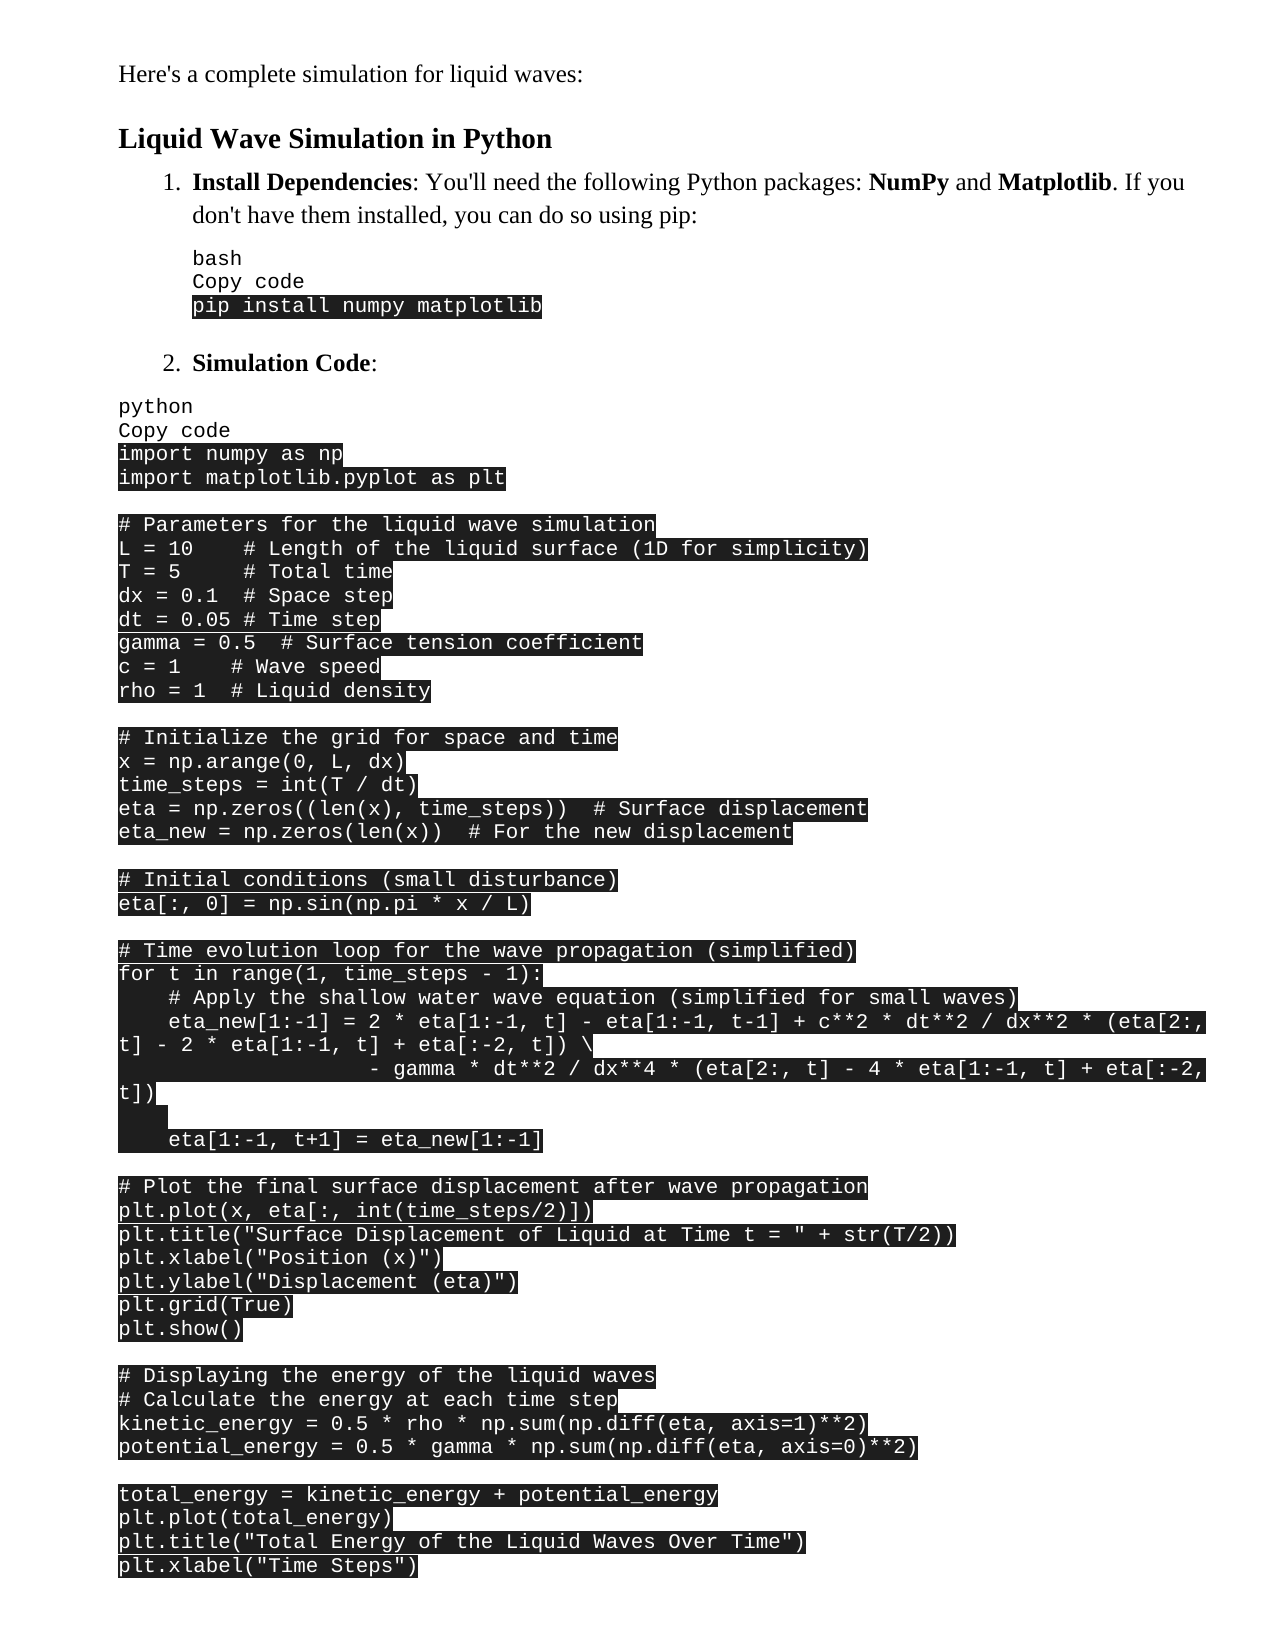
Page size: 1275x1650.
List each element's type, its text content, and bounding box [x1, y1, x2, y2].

text plt.plot(x, eta[:, int(time_steps/2)]) [593, 1200, 1216, 1223]
text eta_new = np.zeros(len(x)) # For the new displacement [793, 822, 1216, 845]
text T = 5 # Total time [393, 561, 1216, 585]
list pip install numpy matplotlib [542, 295, 1216, 319]
text plt.plot(total_energy) [393, 1507, 1216, 1531]
text eta[:, 0] = np.sin(np.pi * x / L) [118, 892, 1216, 916]
text # Apply the shallow water wave equation (simplified for small waves) [1018, 987, 1216, 1011]
text c = 1 # Wave speed [381, 656, 1216, 680]
text eta = np.zeros((len(x), time_steps)) # Surface displacement [868, 798, 1216, 822]
text x = np.arange(0, L, dx) [406, 751, 1216, 774]
list Copy code [162, 272, 1216, 295]
text plt.xlabel("Time Steps") [118, 1554, 1216, 1578]
text potential_energy = 0.5 * gamma * np.sum(np.diff(eta, axis=0)**2) [918, 1436, 1216, 1460]
text eta_new[1:-1] = 2 * eta[1:-1, t] - eta[1:-1, t-1] + c**2 * dt**2 / dx**2 * (eta[2:, t] - 2 * eta[1:-1, t] + eta[:-2, t]) \ [593, 1011, 1216, 1058]
text plt.show() [243, 1318, 1216, 1342]
text # Initial conditions (small disturbance) [618, 869, 1216, 892]
text # Displaying the energy of the liquid waves [656, 1365, 1216, 1389]
text plt.ylabel("Displacement (eta)") [518, 1271, 1216, 1294]
text dt = 0.05 # Time step [381, 609, 1216, 632]
text for t in range(1, time_steps - 1): [118, 963, 1216, 987]
list bash [162, 248, 1216, 272]
text # Calculate the energy at each time step [618, 1389, 1216, 1413]
text rho = 1 # Liquid density [431, 680, 1216, 703]
text plt.grid(True) [118, 1294, 1216, 1318]
text eta[1:-1, t+1] = eta_new[1:-1] [543, 1129, 1216, 1153]
text gamma = 0.5 # Surface tension coefficient [118, 632, 1216, 656]
text plt.title("Surface Displacement of Liquid at Time t = " + str(T/2)) [118, 1223, 1216, 1247]
text time_steps = int(T / dt) [418, 774, 1216, 798]
text python [118, 396, 1216, 419]
list Simulation Code: [162, 348, 1216, 377]
text L = 10 # Length of the liquid surface (1D for simplicity) [868, 538, 1216, 561]
subtitle Liquid Wave Simulation in Python [118, 121, 1216, 155]
list pip install numpy matplotlib [162, 295, 192, 319]
text # Time evolution loop for the wave propagation (simplified) [856, 940, 1216, 963]
text kinetic_energy = 0.5 * rho * np.sum(np.diff(eta, axis=1)**2) [868, 1413, 1216, 1436]
text dx = 0.1 # Space step [393, 585, 1216, 609]
text # Plot the final surface displacement after wave propagation [868, 1176, 1216, 1200]
text # Parameters for the liquid wave simulation [656, 514, 1216, 538]
text # Initialize the grid for space and time [618, 727, 1216, 751]
text total_energy = kinetic_energy + potential_energy [718, 1484, 1216, 1507]
list Install Dependencies: You'll need the following Python packages: NumPy and Matplotlib. If you don't have them installed, you can do so using pip: [162, 167, 1216, 229]
text plt.title("Total Energy of the Liquid Waves Over Time") [806, 1531, 1216, 1554]
text - gamma * dt**2 / dx**4 * (eta[2:, t] - 4 * eta[1:-1, t] + eta[:-2, t]) [156, 1058, 1216, 1105]
text plt.xlabel("Position (x)") [443, 1247, 1216, 1271]
text import numpy as np [343, 443, 1216, 467]
text import matplotlib.pyplot as plt [506, 467, 1216, 491]
text Here's a complete simulation for liquid waves: [118, 59, 1216, 88]
text Copy code [118, 419, 1216, 443]
